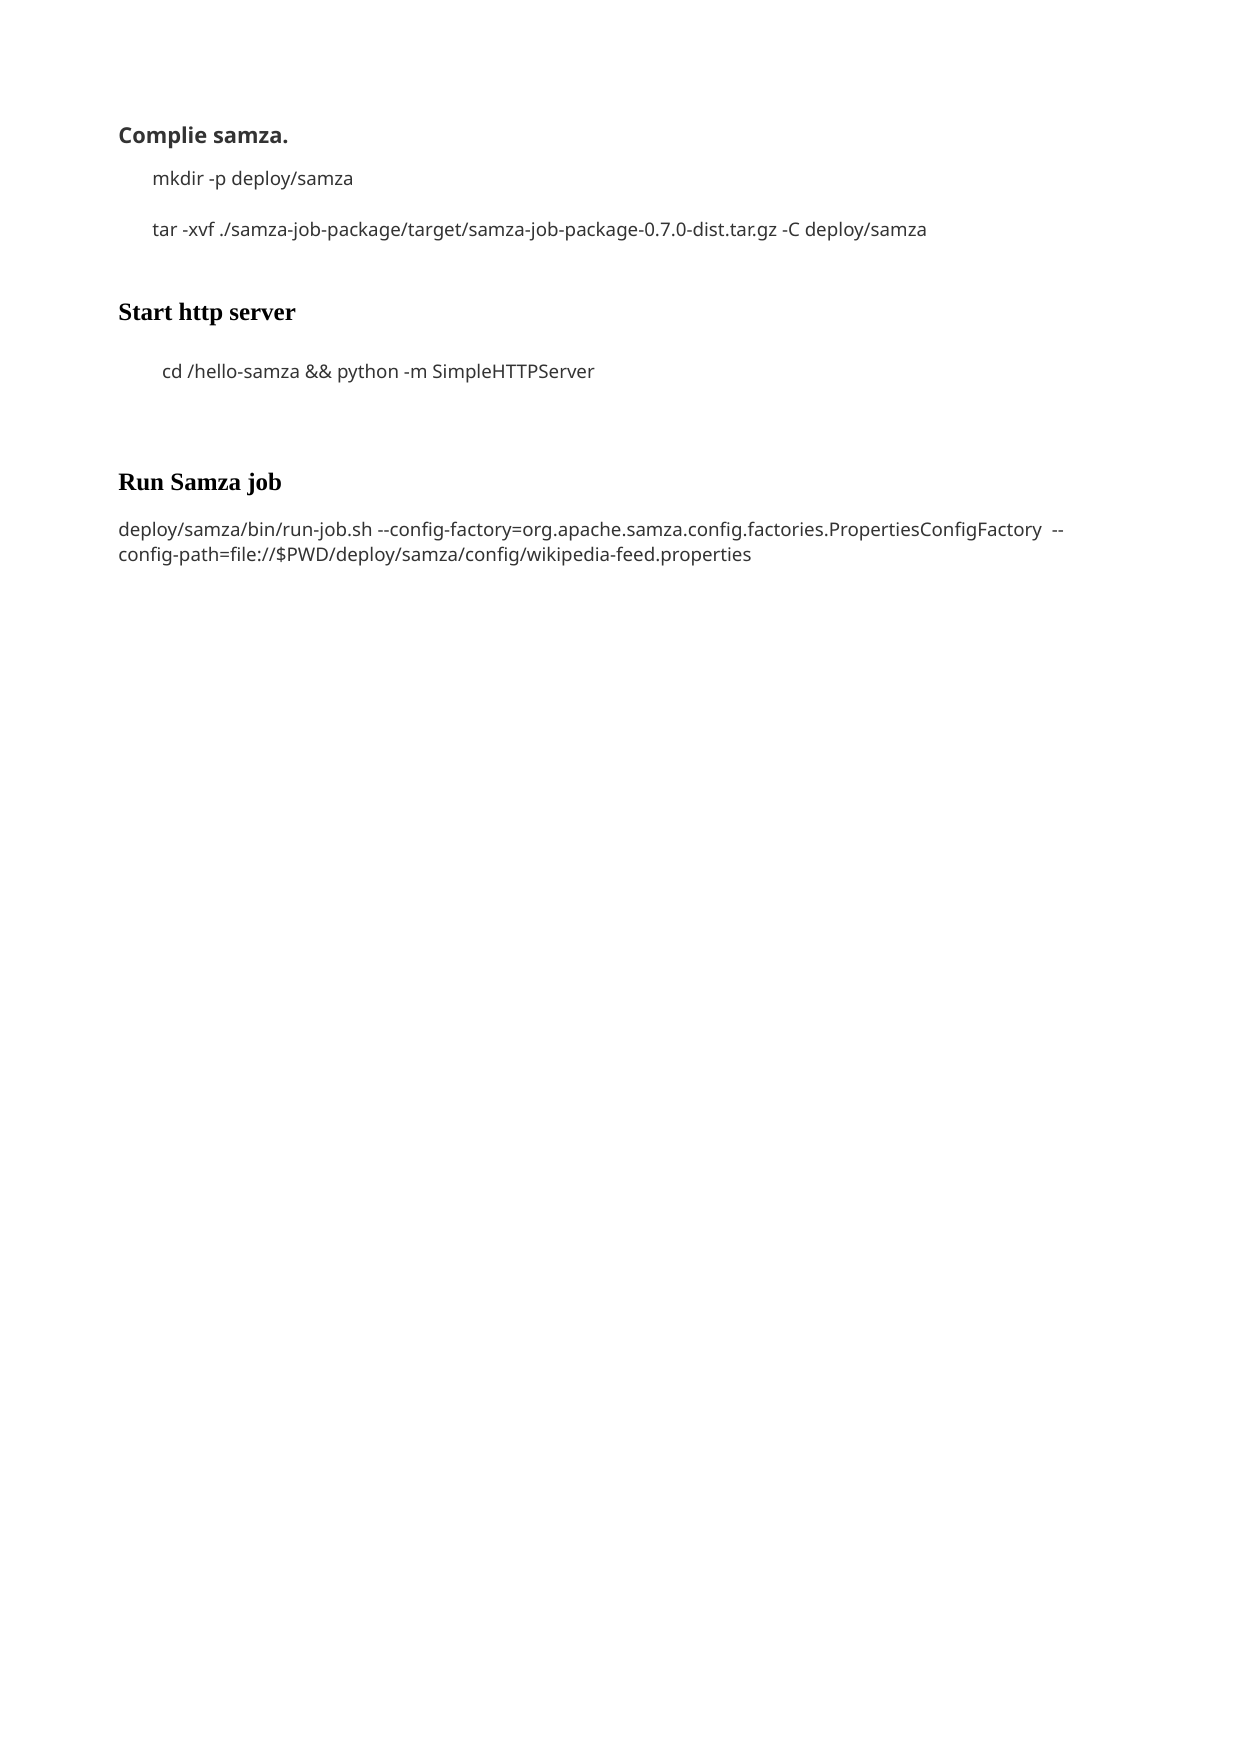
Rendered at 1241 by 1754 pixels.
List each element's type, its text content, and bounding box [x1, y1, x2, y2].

text cd /hello-samza && python -m SimpleHTTPServer [118, 355, 1122, 383]
text tar -xvf ./samza-job-package/target/samza-job-package-0.7.0-dist.tar.gz -C deploy/samza [118, 217, 1122, 242]
text Start http server [118, 297, 1122, 326]
text Run Samza job [118, 467, 1122, 496]
text Complie samza. [118, 118, 1122, 149]
text deploy/samza/bin/run-job.sh --config-factory=org.apache.samza.config.factories.PropertiesConfigFactory --config-path=file://$PWD/deploy/samza/config/wikipedia-feed.properties [118, 516, 1122, 567]
text mkdir -p deploy/samza [118, 165, 1122, 191]
